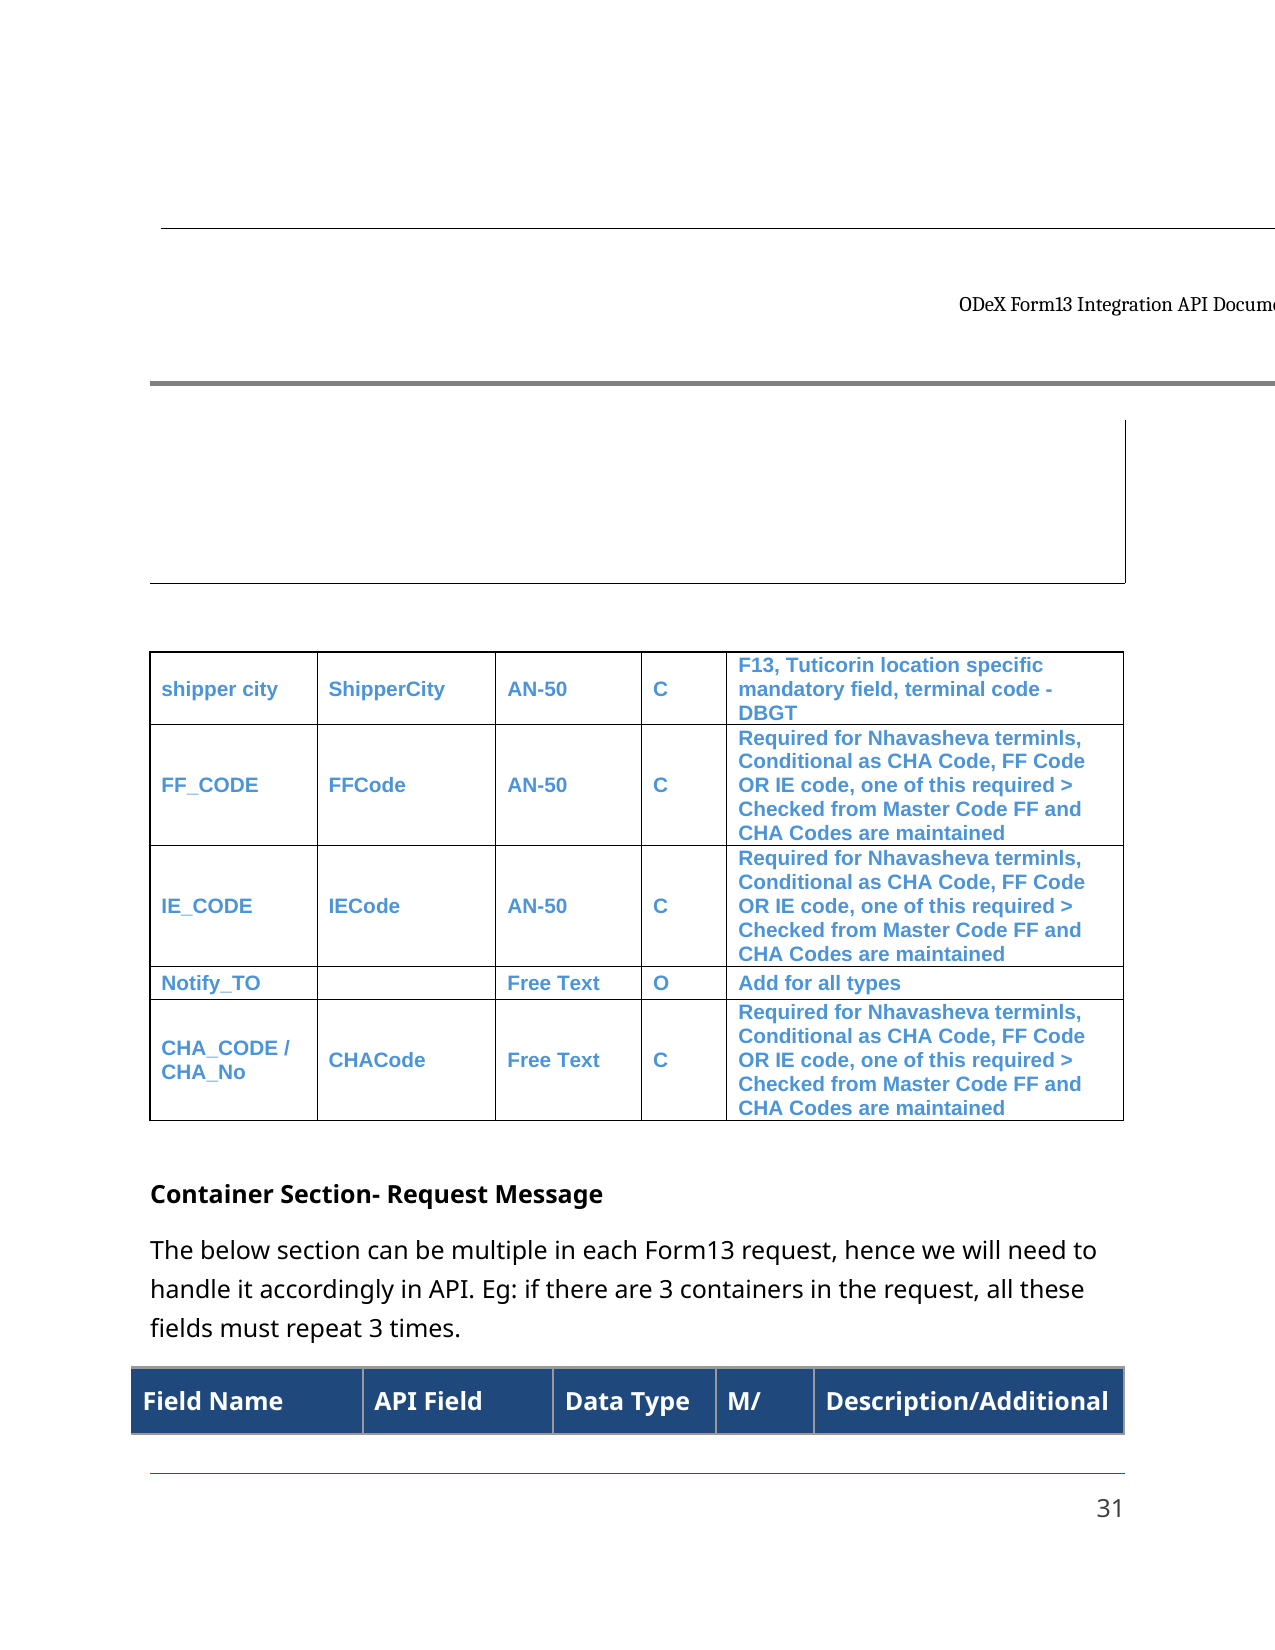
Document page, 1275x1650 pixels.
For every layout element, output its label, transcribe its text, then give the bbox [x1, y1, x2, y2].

table_cell FFCode [318, 725, 495, 845]
table_header API Field [364, 1369, 552, 1433]
table_header M/ [717, 1369, 813, 1433]
table_cell CHA_CODE / CHA_No [151, 1000, 317, 1119]
table_cell AN-50 [496, 725, 641, 845]
table_cell FF_CODE [151, 725, 317, 845]
table_cell Free Text [496, 1000, 641, 1119]
table_cell C [642, 1000, 726, 1119]
table_cell AN-50 [496, 653, 641, 724]
table_header Description/Additional [815, 1369, 1123, 1433]
table_cell ShipperCity [318, 653, 495, 724]
table_cell CHACode [318, 1000, 495, 1119]
table_cell Required for Nhavasheva terminls, Conditional as CHA Code, FF Code OR IE code, one of this required > Checked from Master Code FF and CHA Codes are maintained [727, 725, 1123, 845]
table_cell AN-50 [496, 846, 641, 966]
text Container Section- Request Message [150, 1176, 1125, 1211]
table_cell shipper city [151, 653, 317, 724]
table_cell Required for Nhavasheva terminls, Conditional as CHA Code, FF Code OR IE code, one of this required > Checked from Master Code FF and CHA Codes are maintained [727, 846, 1123, 966]
table_cell C [642, 725, 726, 845]
table_header Data Type [554, 1369, 715, 1433]
table_cell Free Text [496, 967, 641, 999]
table_cell Notify_TO [151, 967, 317, 999]
table_cell Add for all types [727, 967, 1123, 999]
text The below section can be multiple in each Form13 request, hence we will need to handle it accordingly in API. Eg: if there are 3 containers in the request, all these fields must repeat 3 times. [150, 1232, 1125, 1345]
table_cell [318, 967, 495, 999]
table_cell IECode [318, 846, 495, 966]
table_cell IE_CODE [151, 846, 317, 966]
table_cell F13, Tuticorin location specific mandatory field, terminal code - DBGT [727, 653, 1123, 724]
table_header Field Name [131, 1369, 362, 1433]
table_cell Required for Nhavasheva terminls, Conditional as CHA Code, FF Code OR IE code, one of this required > Checked from Master Code FF and CHA Codes are maintained [727, 1000, 1123, 1119]
table_cell C [642, 653, 726, 724]
table_cell C [642, 846, 726, 966]
table_cell O [642, 967, 726, 999]
